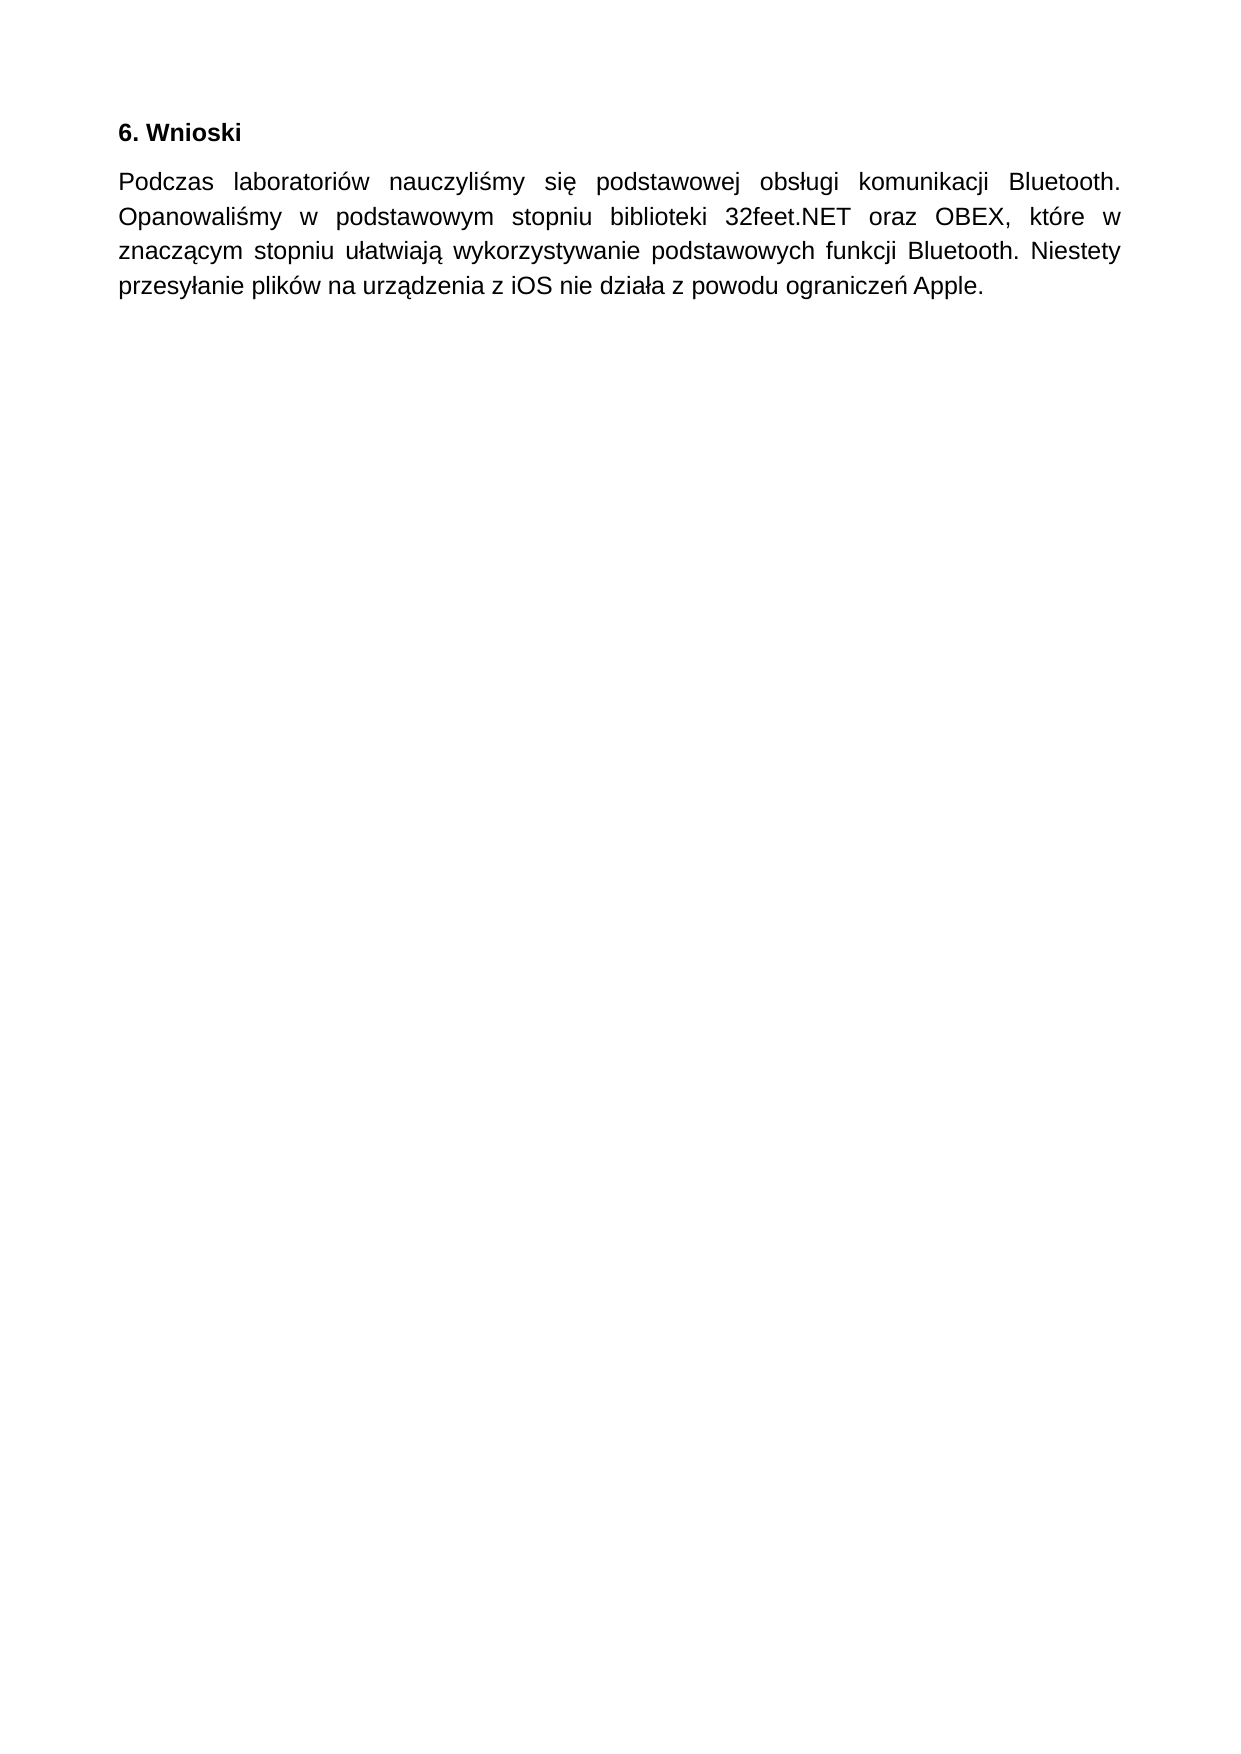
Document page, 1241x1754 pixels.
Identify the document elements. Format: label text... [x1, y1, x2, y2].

text 6. Wnioski [118, 118, 1122, 147]
text Podczas laboratoriów nauczyliśmy się podstawowej obsługi komunikacji Bluetooth. Opanowaliśmy w podstawowym stopniu biblioteki 32feet.NET oraz OBEX, które w znaczącym stopniu ułatwiają wykorzystywanie podstawowych funkcji Bluetooth. Niestety przesyłanie plików na urządzenia z iOS nie działa z powodu ograniczeń Apple. [118, 167, 1122, 299]
